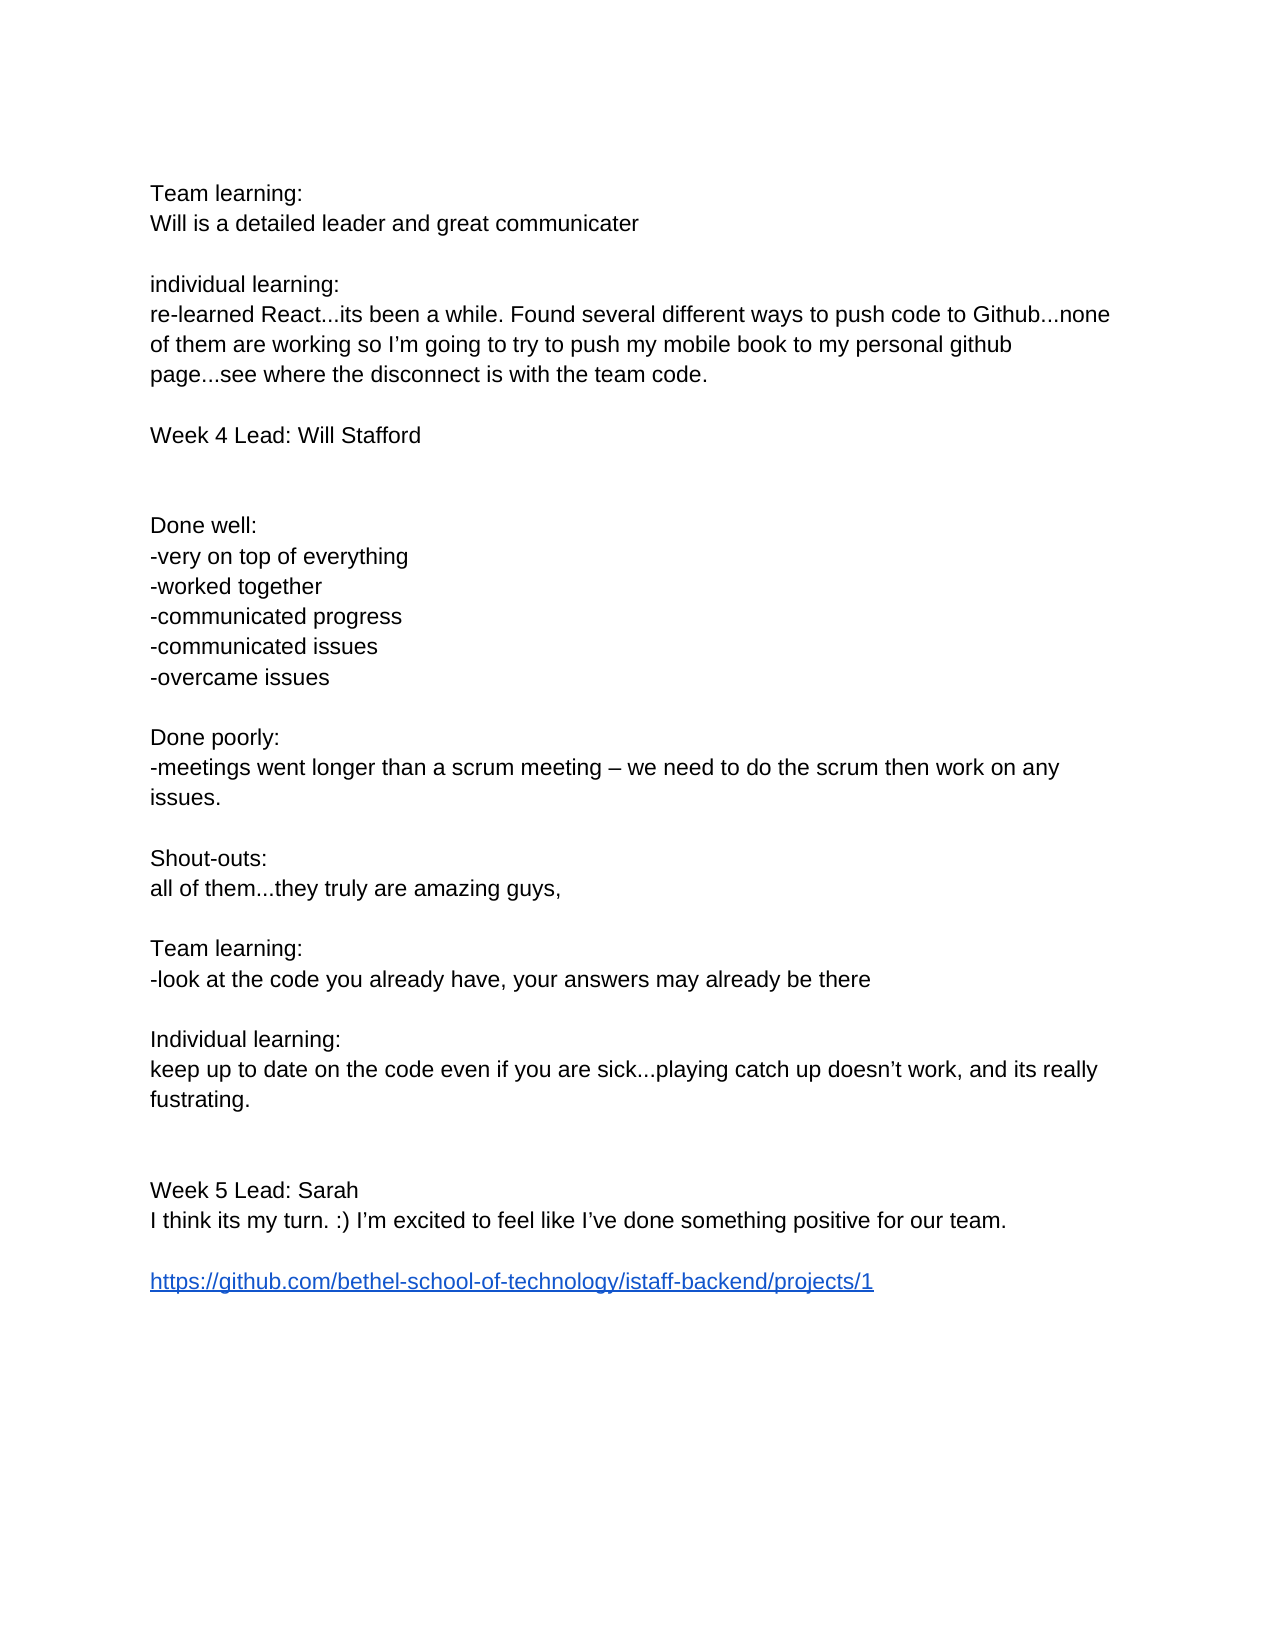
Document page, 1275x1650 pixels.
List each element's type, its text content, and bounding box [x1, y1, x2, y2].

text -overcame issues [150, 663, 1125, 690]
text Week 5 Lead: Sarah [150, 1177, 1125, 1203]
text -very on top of everything [150, 543, 1125, 569]
text -meetings went longer than a scrum meeting – we need to do the scrum then work on any issues. [150, 754, 1125, 811]
text Individual learning: [150, 1026, 1125, 1052]
text -communicated issues [150, 633, 1125, 660]
text Shout-outs: [150, 845, 1125, 871]
text individual learning: [150, 271, 1125, 297]
text https://github.com/bethel-school-of-technology/istaff-backend/projects/1 [150, 1268, 1125, 1294]
text Done poorly: [150, 724, 1125, 750]
text I think its my turn. :) I’m excited to feel like I’ve done something positive for our team. [150, 1207, 1125, 1234]
text -communicated progress [150, 603, 1125, 629]
text -look at the code you already have, your answers may already be there [150, 966, 1125, 992]
text all of them...they truly are amazing guys, [150, 875, 1125, 901]
text re-learned React...its been a while. Found several different ways to push code to Github...none of them are working so I’m going to try to push my mobile book to my personal github page...see where the disconnect is with the team code. [150, 301, 1125, 388]
text Week 4 Lead: Will Stafford [150, 422, 1125, 448]
text keep up to date on the code even if you are sick...playing catch up doesn’t work, and its really fustrating. [150, 1056, 1125, 1113]
text Will is a detailed leader and great communicater [150, 210, 1125, 237]
text Done well: [150, 512, 1125, 539]
text -worked together [150, 573, 1125, 599]
text Team learning: [150, 935, 1125, 962]
text Team learning: [150, 180, 1125, 207]
